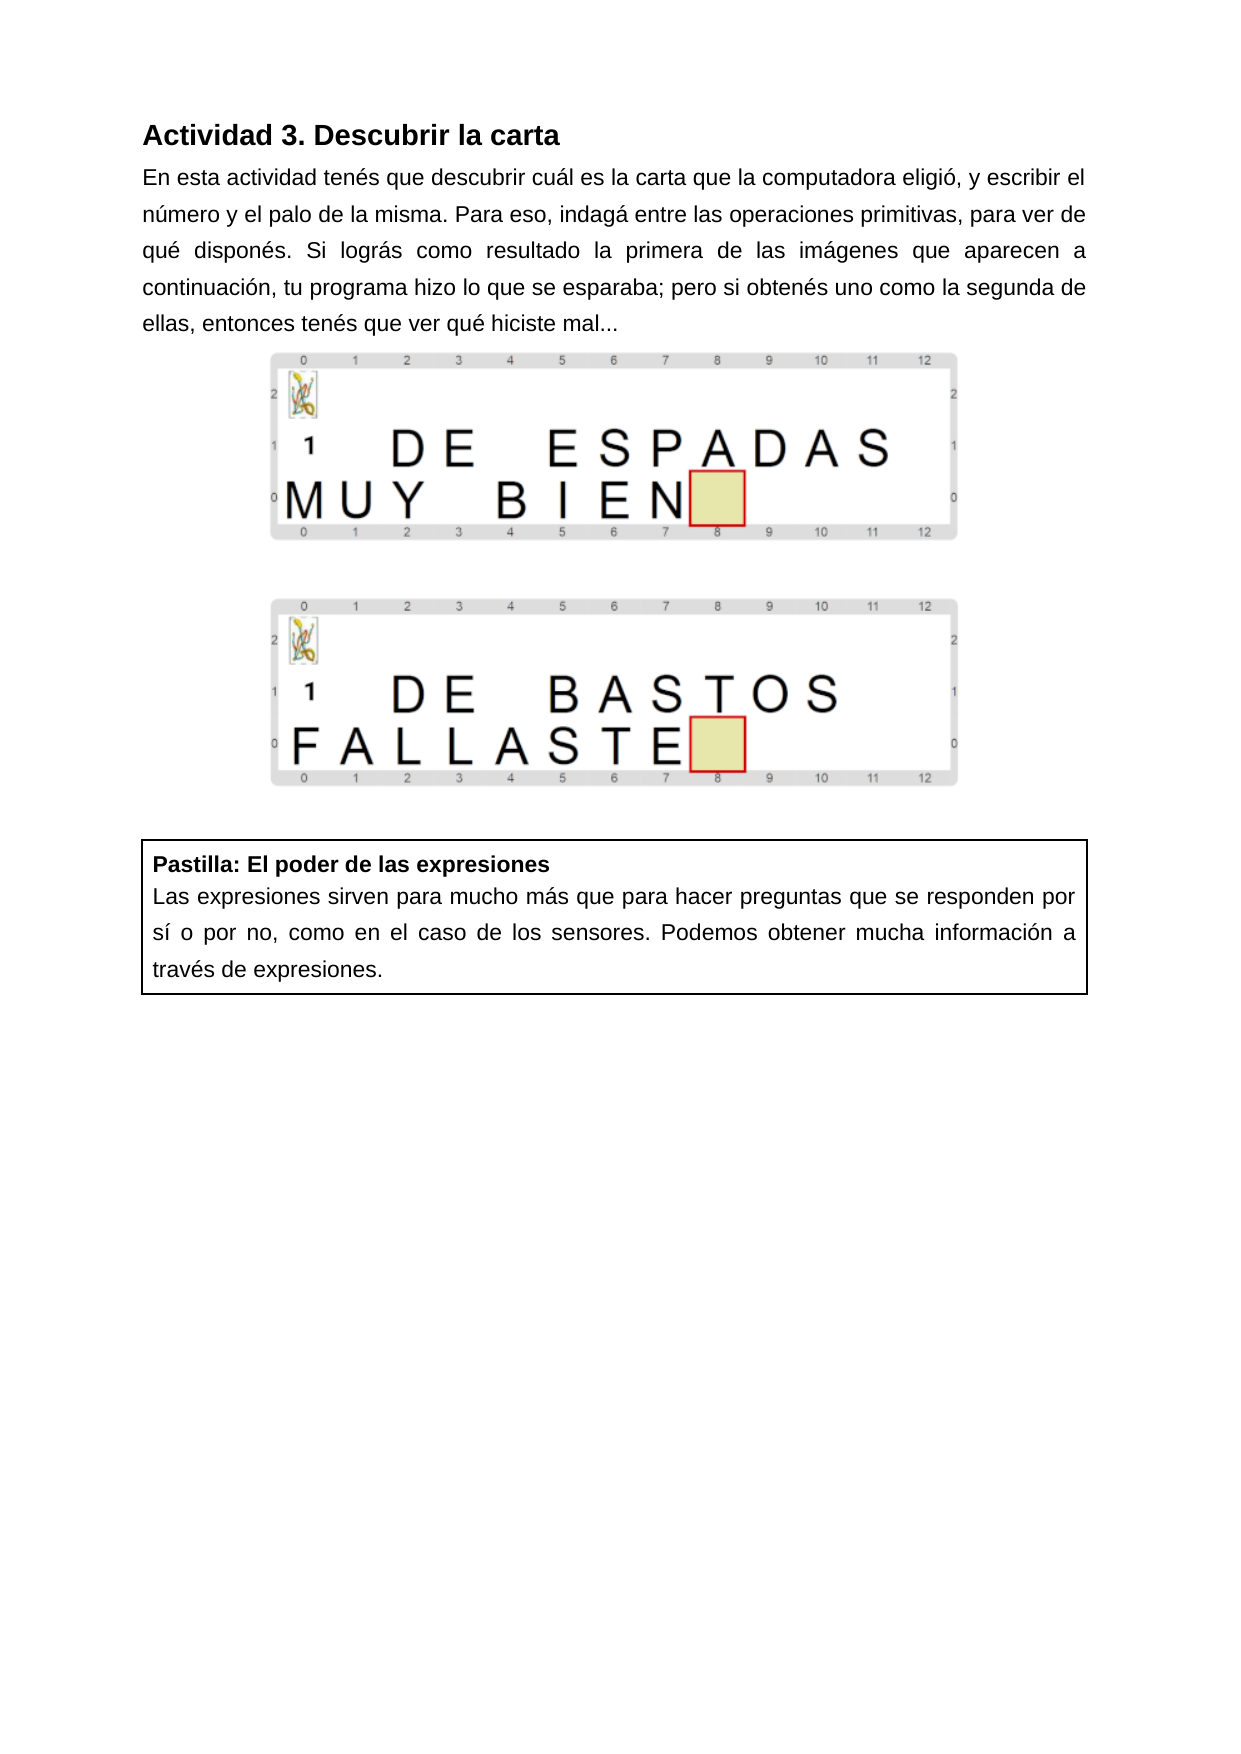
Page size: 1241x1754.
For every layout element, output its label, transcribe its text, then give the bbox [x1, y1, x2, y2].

picture [266, 346, 963, 547]
text En esta actividad tenés que descubrir cuál es la carta que la computadora eligió, y escribir el número y el palo de la misma. Para eso, indagá entre las operaciones primitivas, para ver de qué disponés. Si lográs como resultado la primera de las imágenes que aparecen a continuación, tu programa hizo lo que se esparaba; pero si obtenés uno como la segunda de ellas, entonces tenés que ver qué hiciste mal... [142, 164, 1087, 336]
table_header Pastilla: El poder de las expresiones Las expresiones sirven para mucho más que para hacer preguntas que se responden por sí o por no, como en el caso de los sensores. Podemos obtener mucha información a través de expresiones. [143, 841, 1086, 992]
picture [266, 592, 963, 793]
text Actividad 3. Descubrir la carta [142, 118, 1087, 152]
